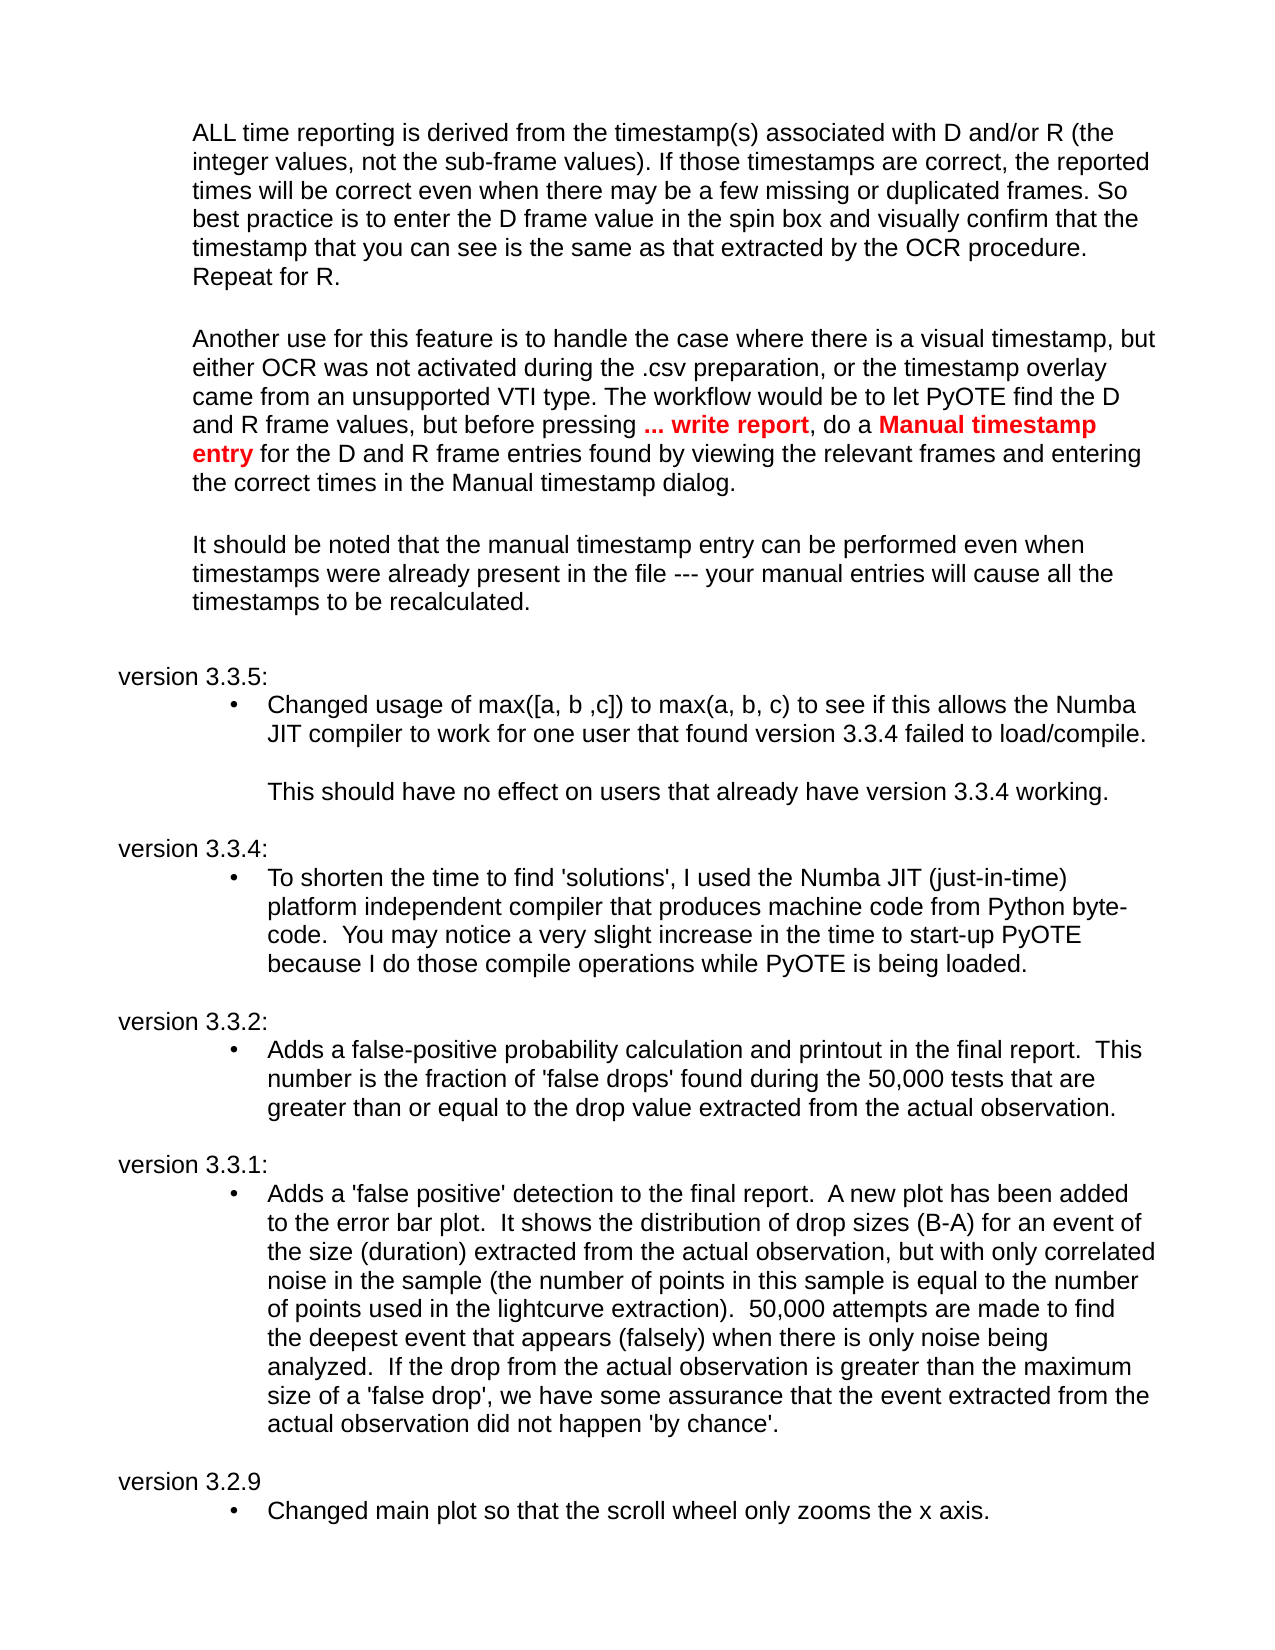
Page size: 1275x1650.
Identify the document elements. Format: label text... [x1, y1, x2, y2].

list Changed main plot so that the scroll wheel only zooms the x axis. [229, 1496, 1157, 1524]
text version 3.3.5: [118, 661, 1157, 690]
list To shorten the time to find 'solutions', I used the Numba JIT (just-in-time) platform independent compiler that produces machine code from Python byte-code. You may notice a very slight increase in the time to start-up PyOTE because I do those compile operations while PyOTE is being loaded. [229, 863, 1157, 1007]
text Another use for this feature is to handle the case where there is a visual timestamp, but either OCR was not activated during the .csv preparation, or the timestamp overlay came from an unsupported VTI type. The workflow would be to let PyOTE find the D and R frame values, but before pressing ... write report, do a Manual timestamp entry for the D and R frame entries found by viewing the relevant frames and entering the correct times in the Manual timestamp dialog. [192, 324, 1157, 496]
text It should be noted that the manual timestamp entry can be performed even when timestamps were already present in the file --- your manual entries will cause all the timestamps to be recalculated. [192, 530, 1157, 616]
text version 3.3.1: [118, 1151, 1157, 1179]
text version 3.3.2: [118, 1007, 1157, 1035]
list Adds a 'false positive' detection to the final report. A new plot has been added to the error bar plot. It shows the distribution of drop sizes (B-A) for an event of the size (duration) extracted from the actual observation, but with only correlated noise in the sample (the number of points in this sample is equal to the number of points used in the lightcurve extraction). 50,000 attempts are made to find the deepest event that appears (falsely) when there is only noise being analyzed. If the drop from the actual observation is greater than the maximum size of a 'false drop', we have some assurance that the event extracted from the actual observation did not happen 'by chance'. [229, 1179, 1157, 1467]
text version 3.2.9 [118, 1467, 1157, 1496]
text ALL time reporting is derived from the timestamp(s) associated with D and/or R (the integer values, not the sub-frame values). If those timestamps are correct, the reported times will be correct even when there may be a few missing or duplicated frames. So best practice is to enter the D frame value in the spin box and visually confirm that the timestamp that you can see is the same as that extracted by the OCR procedure. Repeat for R. [192, 118, 1157, 291]
list Adds a false-positive probability calculation and printout in the final report. This number is the fraction of 'false drops' found during the 50,000 tests that are greater than or equal to the drop value extracted from the actual observation. [229, 1035, 1157, 1151]
text version 3.3.4: [118, 834, 1157, 863]
list Changed usage of max([a, b ,c]) to max(a, b, c) to see if this allows the Numba JIT compiler to work for one user that found version 3.3.4 failed to load/compile. This should have no effect on users that already have version 3.3.4 working. [229, 690, 1157, 834]
